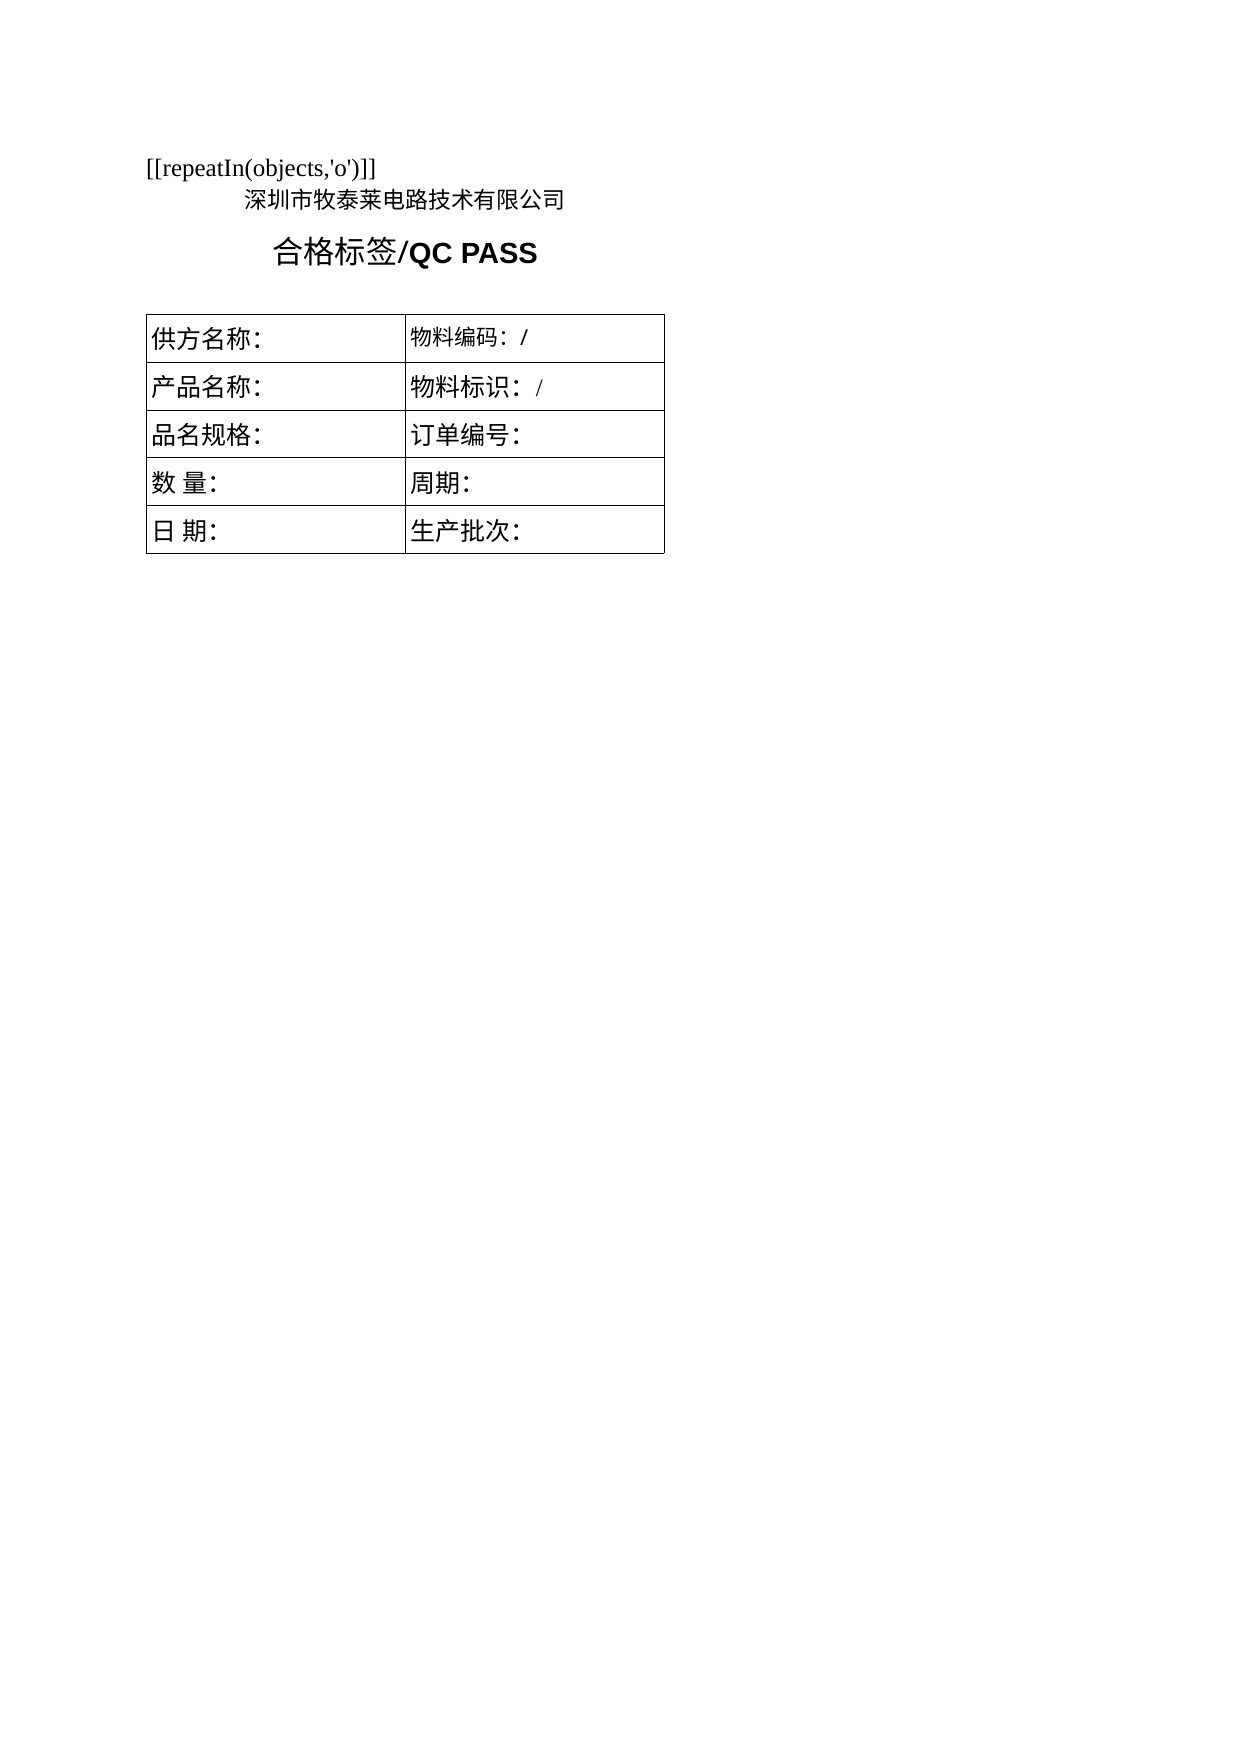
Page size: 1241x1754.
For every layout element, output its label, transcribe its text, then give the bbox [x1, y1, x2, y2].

table_cell 周期： [406, 458, 664, 505]
table_header 供方名称： [147, 315, 405, 362]
table_cell 生产批次： [406, 506, 664, 553]
table_cell 数 量： [147, 458, 405, 505]
table_cell 品名规格： [147, 411, 405, 457]
table_header 物料编码：/ [406, 315, 664, 362]
table_header [[repeatIn(objects,'o')]] 深圳市牧泰莱电路技术有限公司 合格标签/QC PASS [141, 148, 670, 600]
table_cell 物料标识：/ [406, 363, 664, 409]
table_cell 日 期： [147, 506, 405, 553]
table_cell 产品名称： [147, 363, 405, 409]
table_cell 订单编号： [406, 411, 664, 457]
